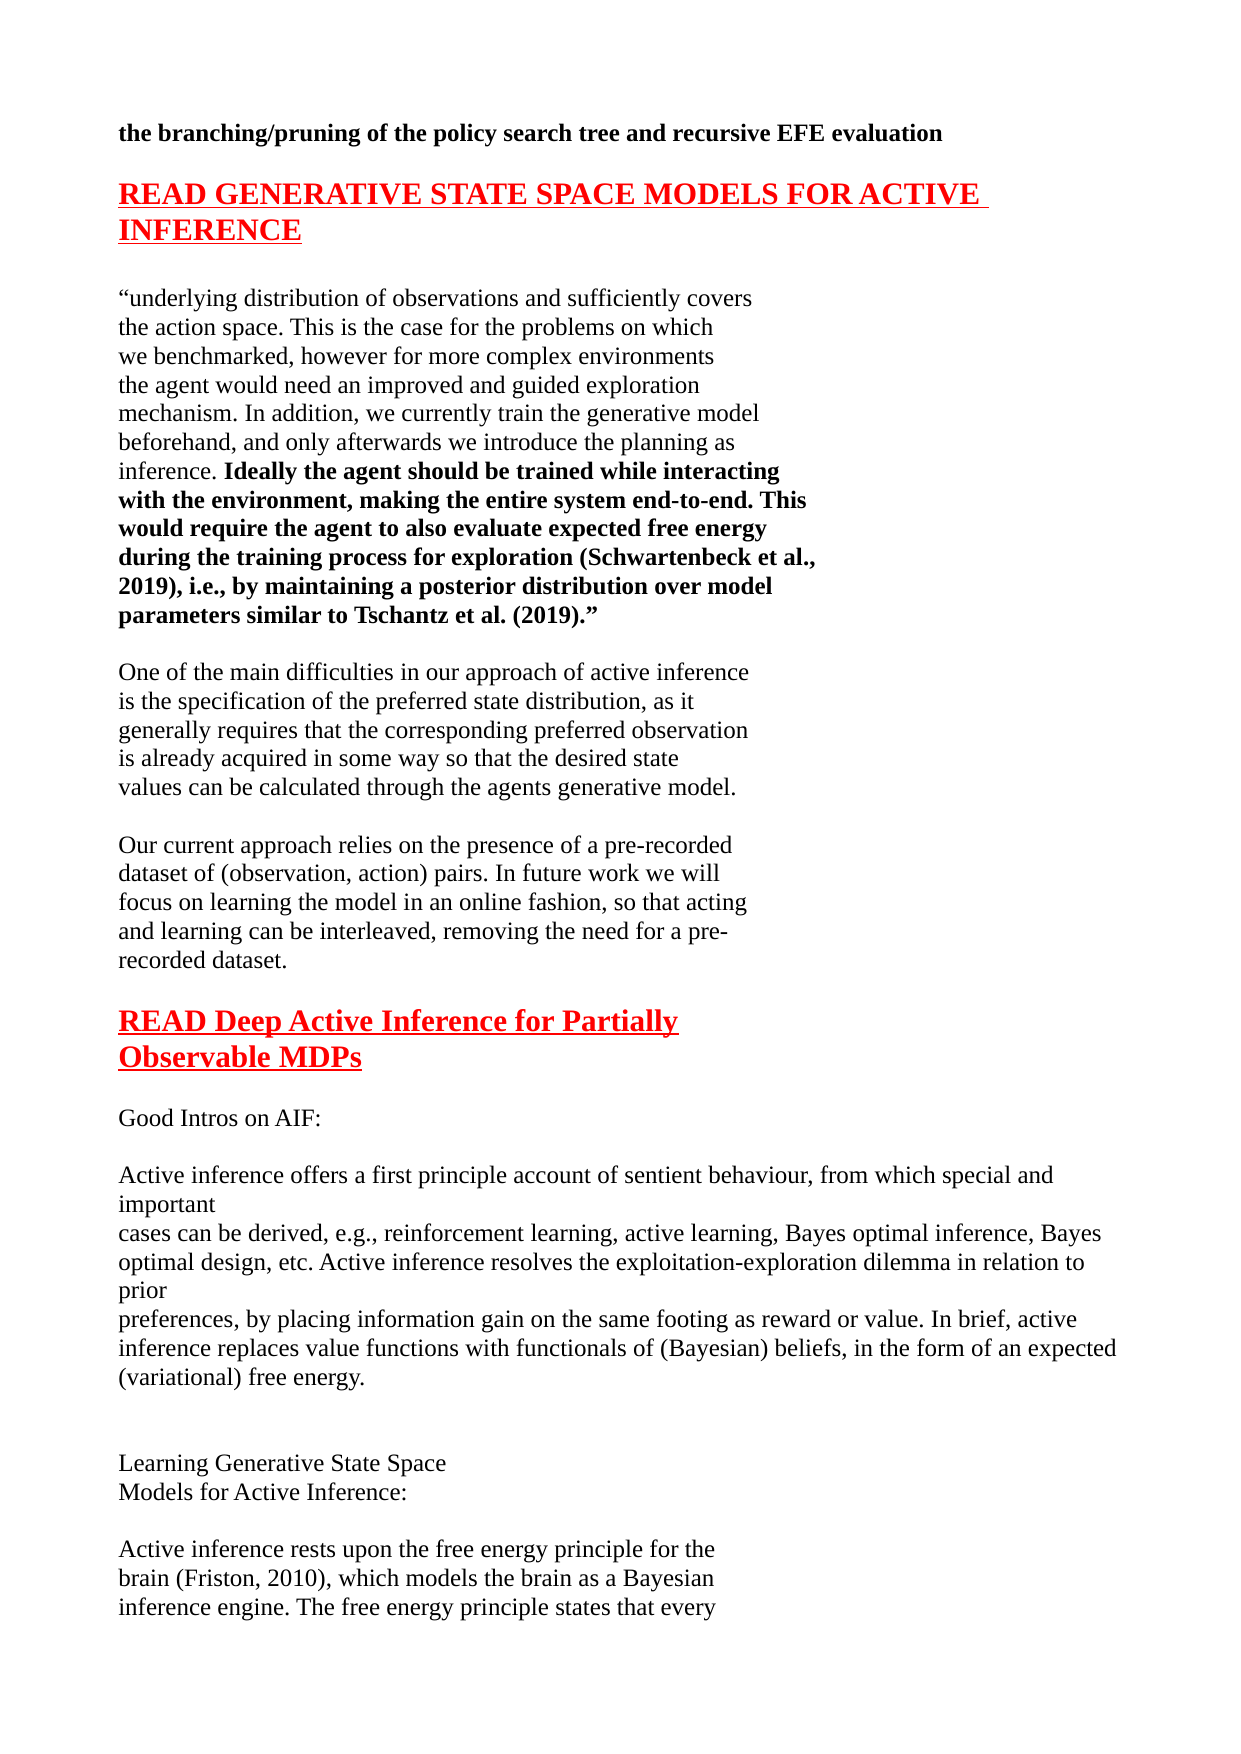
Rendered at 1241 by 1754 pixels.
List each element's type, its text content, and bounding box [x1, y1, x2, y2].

text cases can be derived, e.g., reinforcement learning, active learning, Bayes optimal inference, Bayes [118, 1218, 1122, 1247]
text with the environment, making the entire system end-to-end. This [118, 485, 1122, 513]
text is the specification of the preferred state distribution, as it [118, 686, 1122, 715]
text “underlying distribution of observations and sufficiently covers [118, 283, 1122, 312]
text inference engine. The free energy principle states that every [118, 1592, 1122, 1620]
text optimal design, etc. Active inference resolves the exploitation-exploration dilemma in relation to prior [118, 1247, 1122, 1304]
text READ Deep Active Inference for Partially [118, 1002, 1122, 1038]
text generally requires that the corresponding preferred observation [118, 715, 1122, 743]
text focus on learning the model in an online fashion, so that acting [118, 887, 1122, 916]
text READ GENERATIVE STATE SPACE MODELS FOR ACTIVE INFERENCE [118, 176, 1122, 247]
text (variational) free energy. [118, 1362, 1122, 1390]
text mechanism. In addition, we currently train the generative model [118, 398, 1122, 427]
text Learning Generative State Space [118, 1448, 1122, 1477]
text One of the main difficulties in our approach of active inference [118, 657, 1122, 686]
text Good Intros on AIF: Active inference offers a first principle account of sentient behaviour, from which special and important [118, 1103, 1122, 1218]
text brain (Friston, 2010), which models the brain as a Bayesian [118, 1563, 1122, 1592]
text the branching/pruning of the policy search tree and recursive EFE evaluation [118, 118, 1122, 147]
text Active inference rests upon the free energy principle for the [118, 1534, 1122, 1563]
text we benchmarked, however for more complex environments [118, 341, 1122, 370]
text Our current approach relies on the presence of a pre-recorded [118, 830, 1122, 858]
text 2019), i.e., by maintaining a posterior distribution over model [118, 571, 1122, 600]
text values can be calculated through the agents generative model. [118, 772, 1122, 801]
text the agent would need an improved and guided exploration [118, 370, 1122, 398]
text dataset of (observation, action) pairs. In future work we will [118, 858, 1122, 887]
text would require the agent to also evaluate expected free energy [118, 513, 1122, 542]
text recorded dataset. [118, 945, 1122, 973]
text parameters similar to Tschantz et al. (2019).” [118, 600, 1122, 628]
text during the training process for exploration (Schwartenbeck et al., [118, 542, 1122, 571]
text the action space. This is the case for the problems on which [118, 312, 1122, 341]
text preferences, by placing information gain on the same footing as reward or value. In brief, active [118, 1304, 1122, 1333]
text Observable MDPs [118, 1038, 1122, 1074]
text inference. Ideally the agent should be trained while interacting [118, 456, 1122, 485]
text inference replaces value functions with functionals of (Bayesian) beliefs, in the form of an expected [118, 1333, 1122, 1362]
text beforehand, and only afterwards we introduce the planning as [118, 427, 1122, 456]
text is already acquired in some way so that the desired state [118, 743, 1122, 772]
text and learning can be interleaved, removing the need for a pre- [118, 916, 1122, 945]
text Models for Active Inference: [118, 1477, 1122, 1505]
